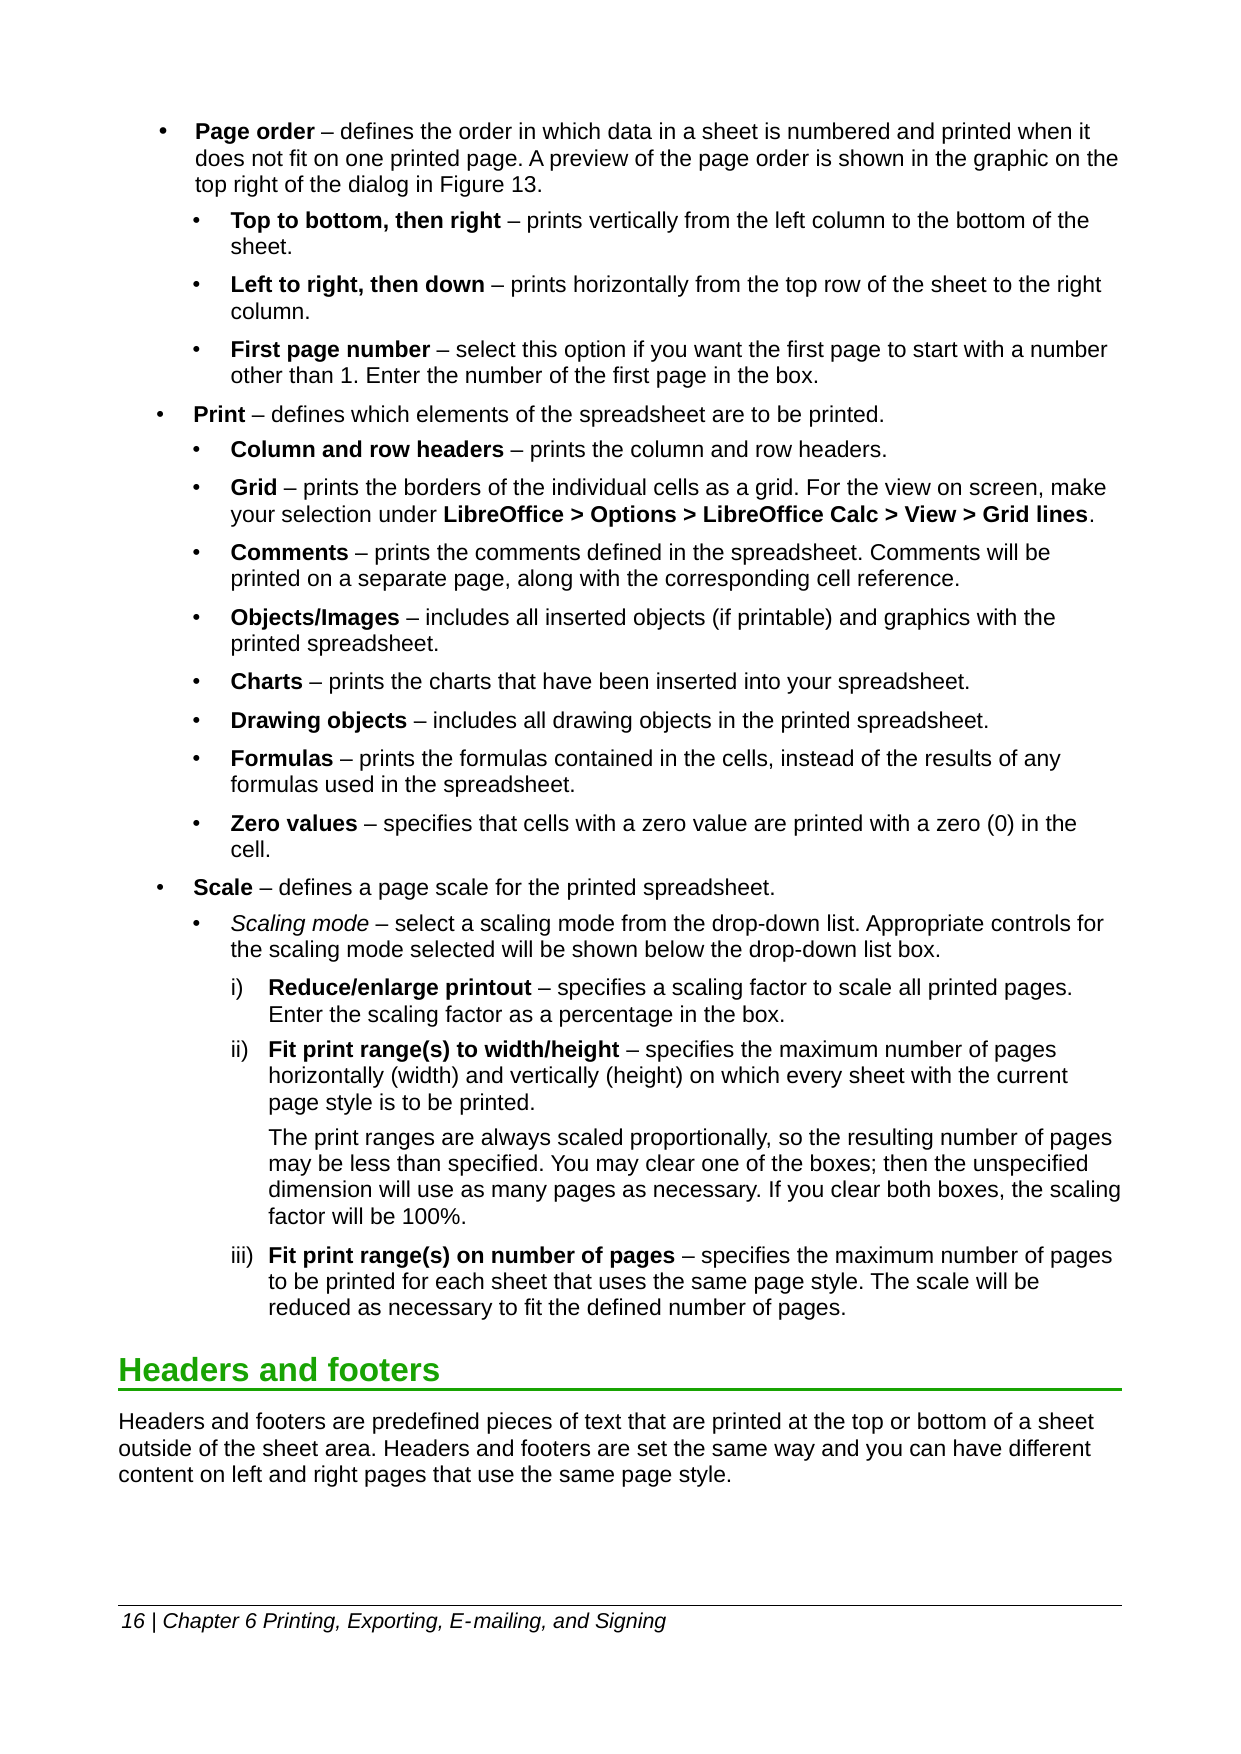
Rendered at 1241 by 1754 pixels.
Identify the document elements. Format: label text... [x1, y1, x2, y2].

list Formulas – prints the formulas contained in the cells, instead of the results of any formulas used in the spreadsheet. [192, 745, 1122, 798]
list Left to right, then down – prints horizontally from the top row of the sheet to the right column. [192, 271, 1122, 324]
list Page order – defines the order in which data in a sheet is numbered and printed when it does not fit on one printed page. A preview of the page order is shown in the graphic on the top right of the dialog in Figure 13. [156, 118, 1122, 198]
list Fit print range(s) to width/height – specifies the maximum number of pages horizontally (width) and vertically (height) on which every sheet with the current page style is to be printed. [231, 1036, 1122, 1115]
list Reduce/enlarge printout – specifies a scaling factor to scale all printed pages. Enter the scaling factor as a percentage in the box. [231, 974, 1122, 1027]
list Charts – prints the charts that have been inserted into your spreadsheet. [192, 668, 1122, 694]
list Objects/Images – includes all inserted objects (if printable) and graphics with the printed spreadsheet. [192, 603, 1122, 656]
list Zero values – specifies that cells with a zero value are printed with a zero (0) in the cell. [192, 809, 1122, 862]
text Headers and footers are predefined pieces of text that are printed at the top or bottom of a sheet outside of the sheet area. Headers and footers are set the same way and you can have different content on left and right pages that use the same page style. [118, 1408, 1122, 1487]
list Comments – prints the comments defined in the spreadsheet. Comments will be printed on a separate page, along with the corresponding cell reference. [192, 539, 1122, 592]
list Scaling mode – select a scaling mode from the drop-down list. Appropriate controls for the scaling mode selected will be shown below the drop-down list box. [192, 909, 1122, 962]
subtitle Headers and footers [118, 1350, 1122, 1388]
list Top to bottom, then right – prints vertically from the left column to the bottom of the sheet. [192, 207, 1122, 259]
list Grid – prints the borders of the individual cells as a grid. For the view on screen, make your selection under LibreOffice > Options > LibreOffice Calc > View > Grid lines. [192, 474, 1122, 527]
list First page number – select this option if you want the first page to start with a number other than 1. Enter the number of the first page in the box. [192, 336, 1122, 389]
list Fit print range(s) on number of pages – specifies the maximum number of pages to be printed for each sheet that uses the same page style. The scale will be reduced as necessary to fit the defined number of pages. [231, 1242, 1122, 1321]
list Column and row headers – prints the column and row headers. [192, 436, 1122, 462]
list Scale – defines a page scale for the printed spreadsheet. [156, 874, 1122, 901]
list Drawing objects – includes all drawing objects in the printed spreadsheet. [192, 707, 1122, 733]
text The print ranges are always scaled proportionally, so the resulting number of pages may be less than specified. You may clear one of the boxes; then the unspecified dimension will use as many pages as necessary. If you clear both boxes, the scaling factor will be 100%. [268, 1124, 1122, 1229]
list Print – defines which elements of the spreadsheet are to be printed. [156, 401, 1122, 427]
